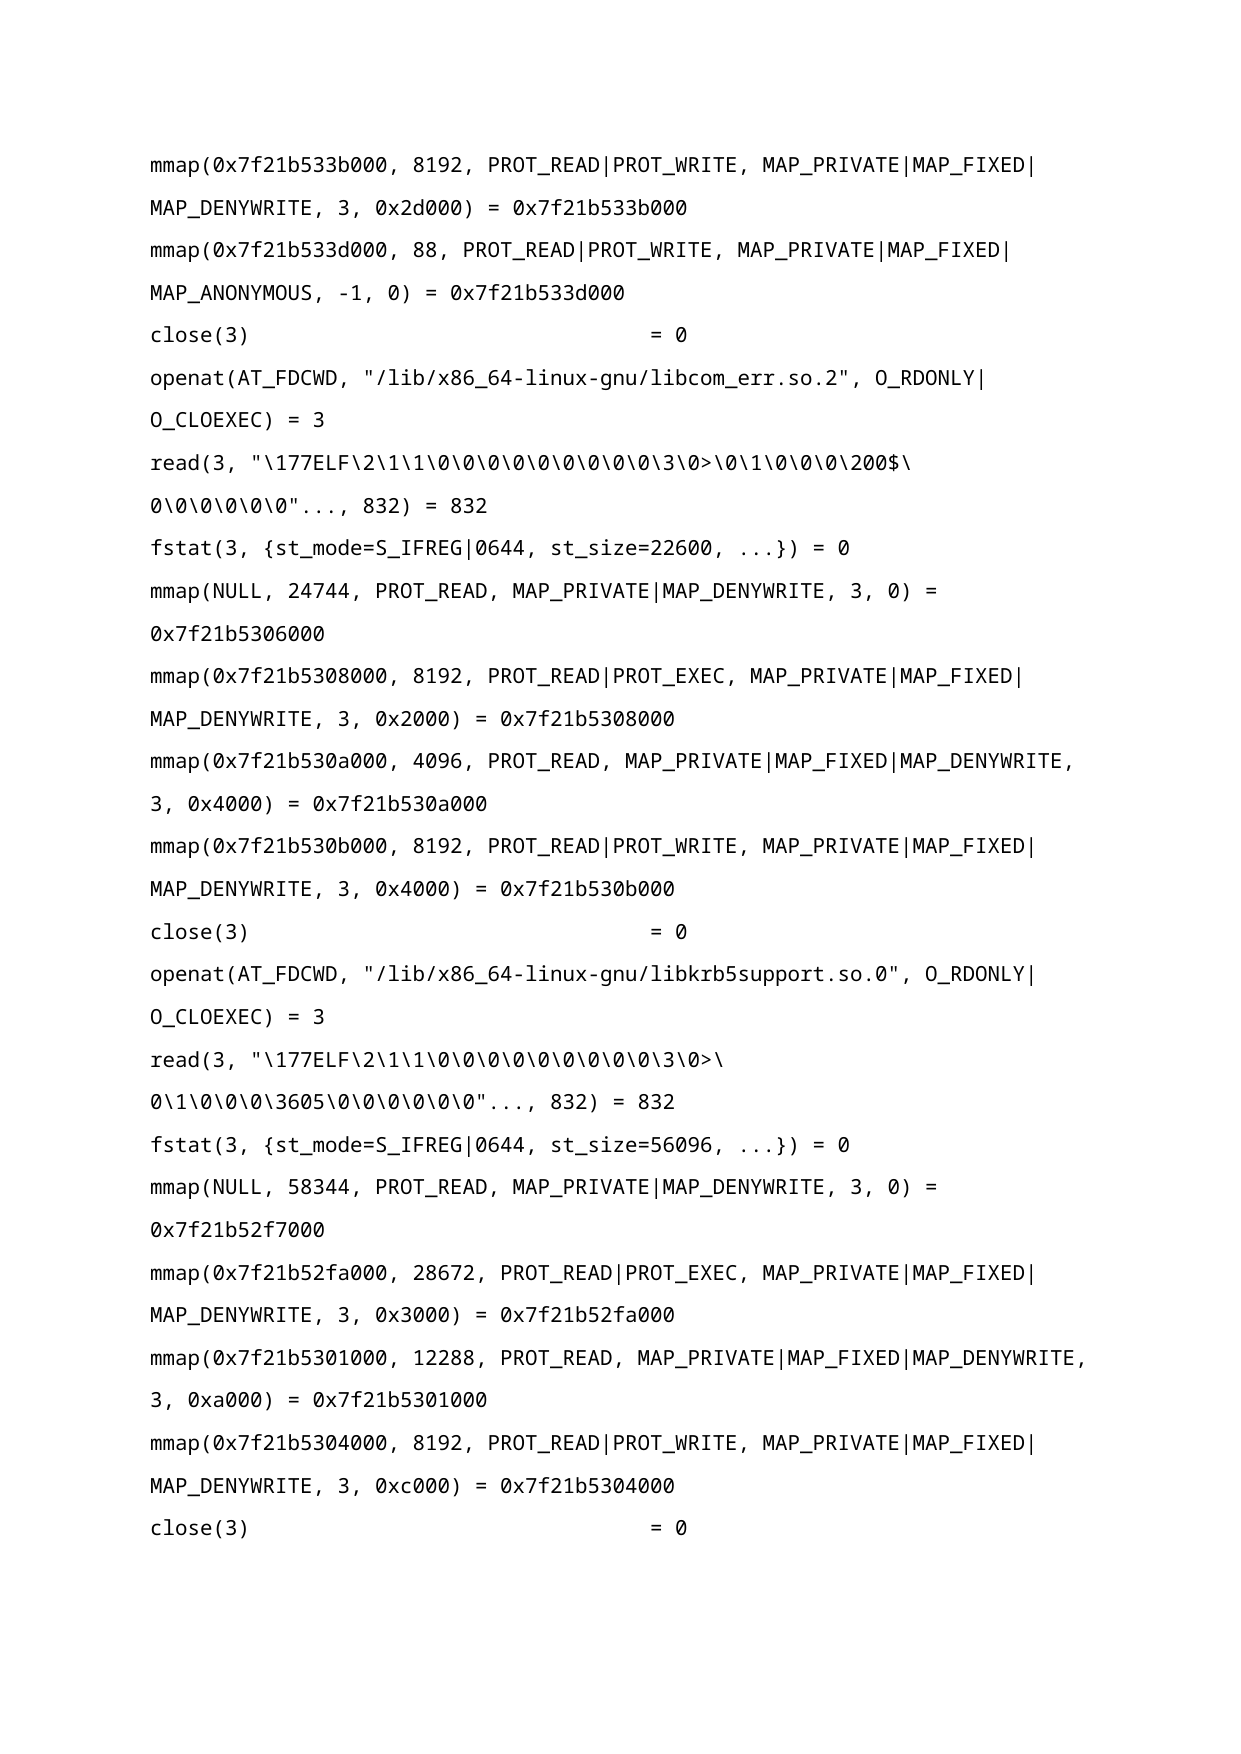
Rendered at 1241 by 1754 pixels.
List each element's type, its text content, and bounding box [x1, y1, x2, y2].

text read(3, "\177ELF\2\1\1\0\0\0\0\0\0\0\0\0\3\0>\0\1\0\0\0\3605\0\0\0\0\0\0"..., 832) = 832 [150, 1045, 1090, 1116]
text close(3) = 0 [150, 917, 1090, 945]
text mmap(0x7f21b530a000, 4096, PROT_READ, MAP_PRIVATE|MAP_FIXED|MAP_DENYWRITE, 3, 0x4000) = 0x7f21b530a000 [150, 746, 1090, 817]
text mmap(0x7f21b5304000, 8192, PROT_READ|PROT_WRITE, MAP_PRIVATE|MAP_FIXED|MAP_DENYWRITE, 3, 0xc000) = 0x7f21b5304000 [150, 1428, 1090, 1499]
text mmap(0x7f21b52fa000, 28672, PROT_READ|PROT_EXEC, MAP_PRIVATE|MAP_FIXED|MAP_DENYWRITE, 3, 0x3000) = 0x7f21b52fa000 [150, 1258, 1090, 1329]
text mmap(0x7f21b5301000, 12288, PROT_READ, MAP_PRIVATE|MAP_FIXED|MAP_DENYWRITE, 3, 0xa000) = 0x7f21b5301000 [150, 1343, 1090, 1414]
text close(3) = 0 [150, 1513, 1090, 1542]
text openat(AT_FDCWD, "/lib/x86_64-linux-gnu/libcom_err.so.2", O_RDONLY|O_CLOEXEC) = 3 [150, 363, 1090, 434]
text close(3) = 0 [150, 320, 1090, 349]
text mmap(0x7f21b533d000, 88, PROT_READ|PROT_WRITE, MAP_PRIVATE|MAP_FIXED|MAP_ANONYMOUS, -1, 0) = 0x7f21b533d000 [150, 235, 1090, 306]
text mmap(0x7f21b530b000, 8192, PROT_READ|PROT_WRITE, MAP_PRIVATE|MAP_FIXED|MAP_DENYWRITE, 3, 0x4000) = 0x7f21b530b000 [150, 832, 1090, 903]
text fstat(3, {st_mode=S_IFREG|0644, st_size=56096, ...}) = 0 [150, 1130, 1090, 1158]
text fstat(3, {st_mode=S_IFREG|0644, st_size=22600, ...}) = 0 [150, 533, 1090, 562]
text mmap(NULL, 58344, PROT_READ, MAP_PRIVATE|MAP_DENYWRITE, 3, 0) = 0x7f21b52f7000 [150, 1172, 1090, 1243]
text openat(AT_FDCWD, "/lib/x86_64-linux-gnu/libkrb5support.so.0", O_RDONLY|O_CLOEXEC) = 3 [150, 959, 1090, 1031]
text mmap(NULL, 24744, PROT_READ, MAP_PRIVATE|MAP_DENYWRITE, 3, 0) = 0x7f21b5306000 [150, 576, 1090, 647]
text mmap(0x7f21b533b000, 8192, PROT_READ|PROT_WRITE, MAP_PRIVATE|MAP_FIXED|MAP_DENYWRITE, 3, 0x2d000) = 0x7f21b533b000 [150, 150, 1090, 221]
text mmap(0x7f21b5308000, 8192, PROT_READ|PROT_EXEC, MAP_PRIVATE|MAP_FIXED|MAP_DENYWRITE, 3, 0x2000) = 0x7f21b5308000 [150, 661, 1090, 732]
text read(3, "\177ELF\2\1\1\0\0\0\0\0\0\0\0\0\3\0>\0\1\0\0\0\200$\0\0\0\0\0\0"..., 832) = 832 [150, 448, 1090, 519]
